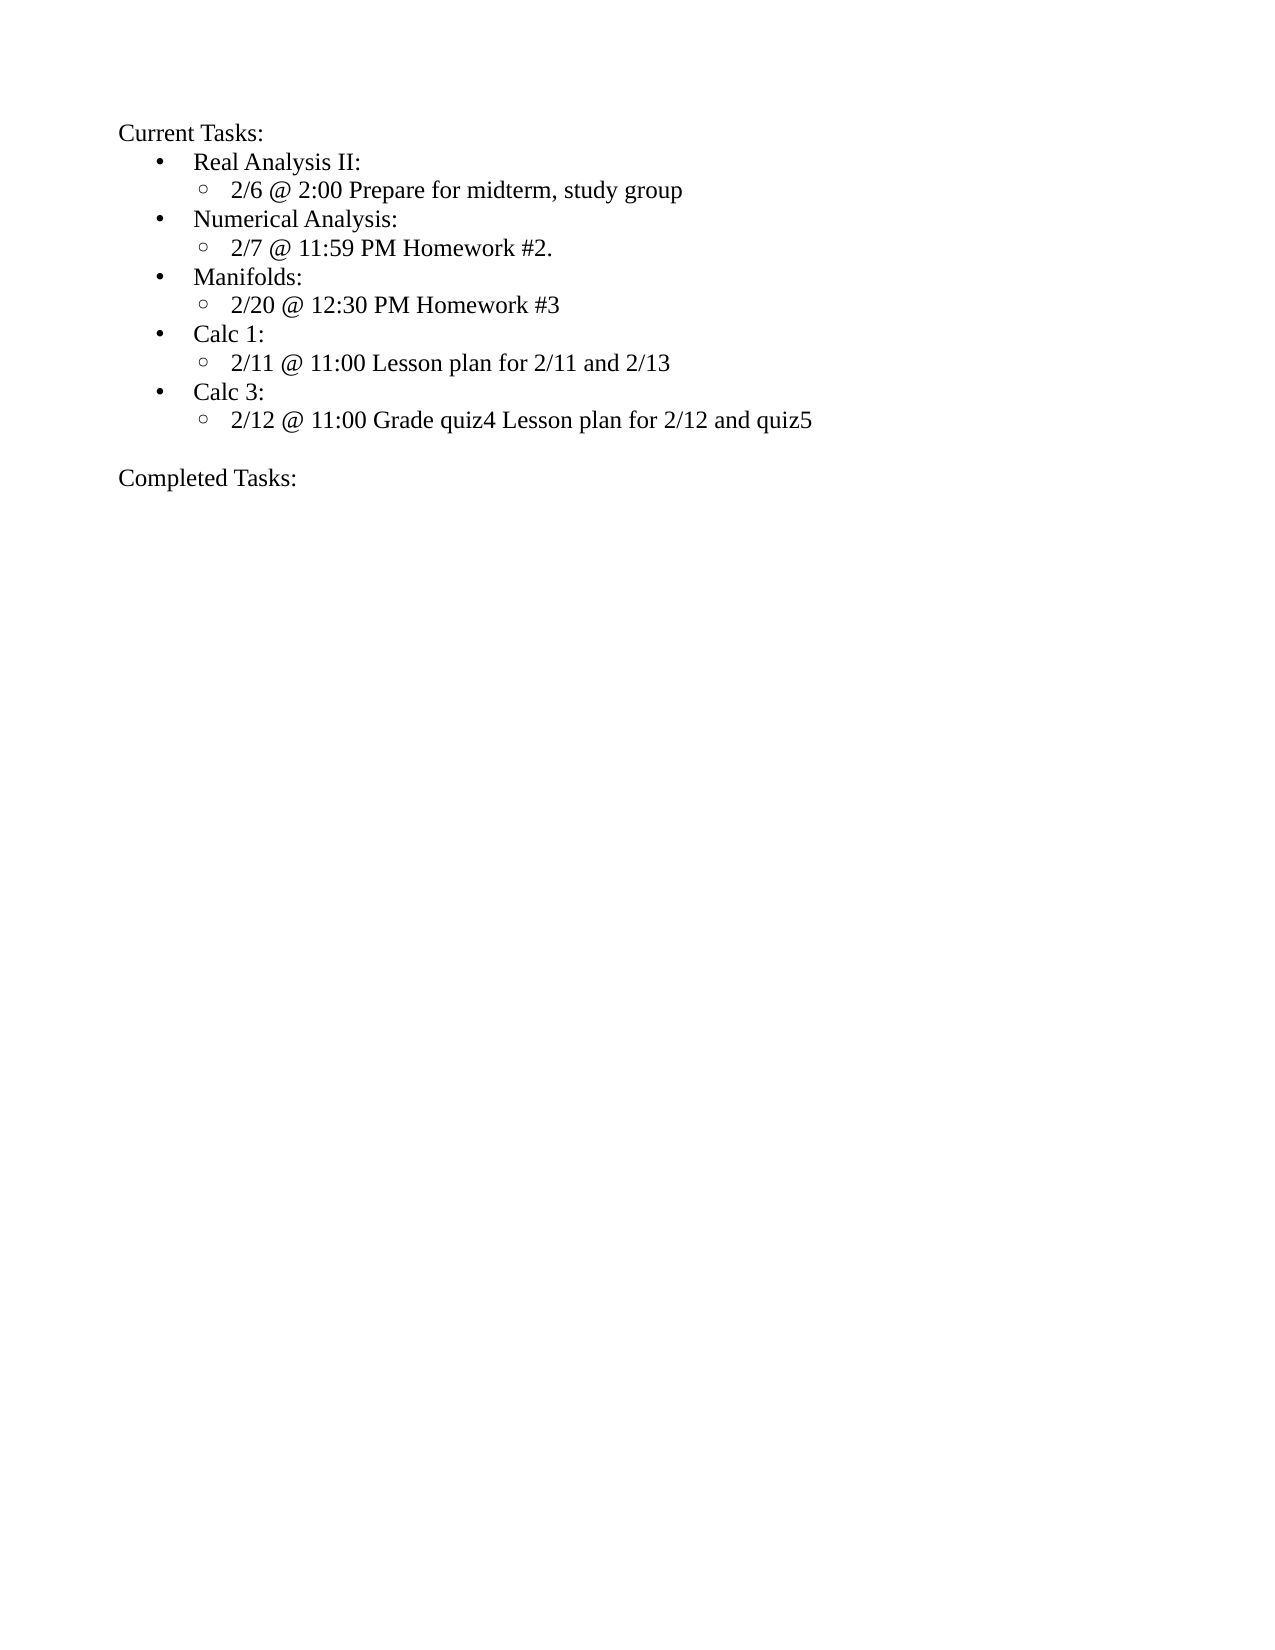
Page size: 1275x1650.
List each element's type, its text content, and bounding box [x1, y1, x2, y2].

list 2/7 @ 11:59 PM Homework #2. [193, 233, 1157, 262]
list 2/6 @ 2:00 Prepare for midterm, study group [193, 176, 1157, 204]
list Real Analysis II: [156, 147, 1157, 176]
list Calc 1: [156, 319, 1157, 348]
list 2/20 @ 12:30 PM Homework #3 [193, 291, 1157, 319]
list Numerical Analysis: [156, 204, 1157, 233]
list Calc 3: [156, 377, 1157, 406]
list Manifolds: [156, 262, 1157, 291]
list 2/12 @ 11:00 Grade quiz4 Lesson plan for 2/12 and quiz5 [193, 406, 1157, 434]
list 2/11 @ 11:00 Lesson plan for 2/11 and 2/13 [193, 348, 1157, 377]
text Completed Tasks: [118, 463, 1157, 492]
text Current Tasks: [118, 118, 1157, 147]
